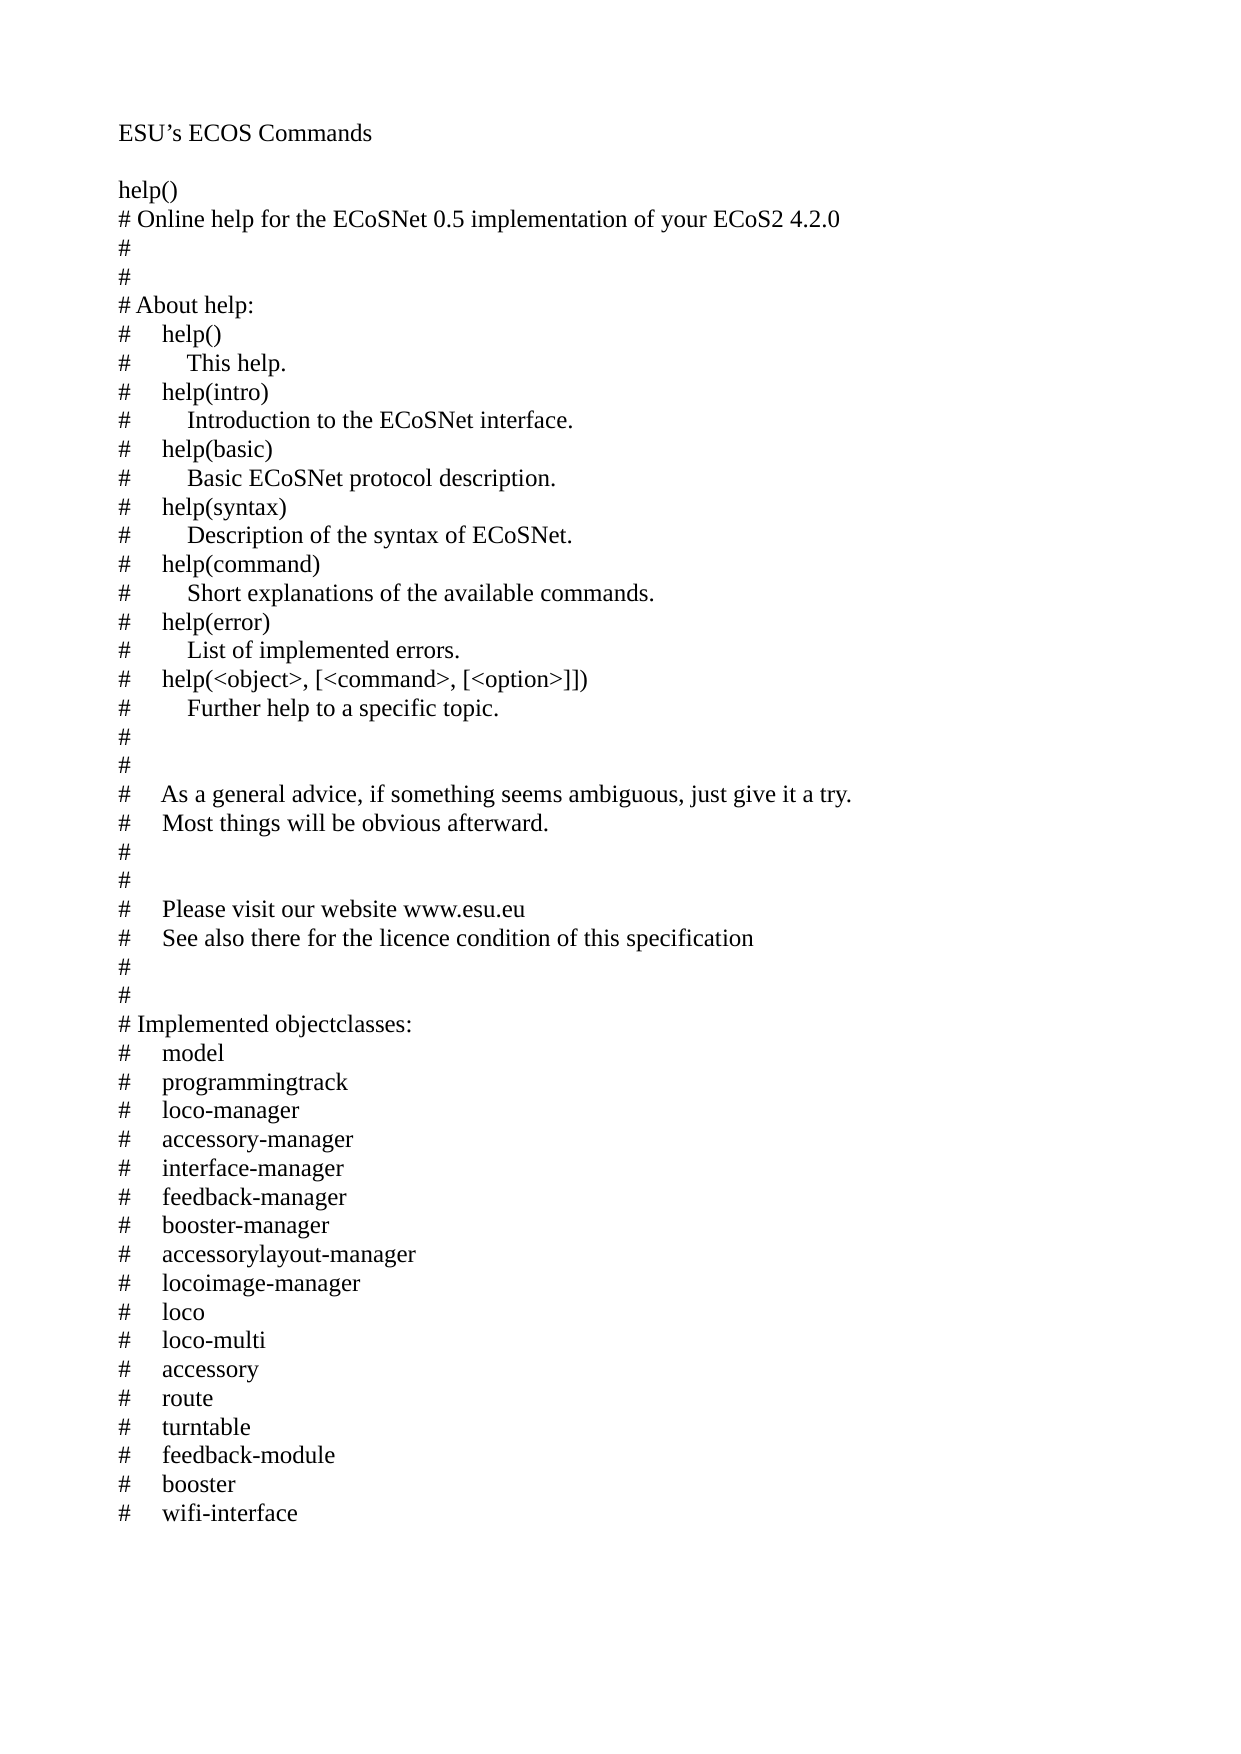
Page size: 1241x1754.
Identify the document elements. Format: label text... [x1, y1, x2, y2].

text # Short explanations of the available commands. [118, 578, 1122, 607]
text # Most things will be obvious afterward. [118, 808, 1122, 837]
text # booster [118, 1469, 1122, 1498]
text # List of implemented errors. [118, 636, 1122, 664]
text # help(command) [118, 549, 1122, 578]
text help() [118, 176, 1122, 204]
text # accessory-manager [118, 1124, 1122, 1153]
text # [118, 233, 1122, 262]
text # interface-manager [118, 1153, 1122, 1182]
text # Please visit our website www.esu.eu [118, 894, 1122, 923]
text # loco-multi [118, 1326, 1122, 1354]
text ESU’s ECOS Commands [118, 118, 1122, 147]
text # Description of the syntax of ECoSNet. [118, 521, 1122, 549]
text # help(intro) [118, 377, 1122, 406]
text # About help: [118, 291, 1122, 319]
text # [118, 866, 1122, 894]
text # help(basic) [118, 434, 1122, 463]
text # This help. [118, 348, 1122, 377]
text # loco [118, 1297, 1122, 1326]
text # model [118, 1038, 1122, 1067]
text # As a general advice, if something seems ambiguous, just give it a try. [118, 779, 1122, 808]
text # feedback-module [118, 1441, 1122, 1469]
text # See also there for the licence condition of this specification [118, 923, 1122, 952]
text # help(<object>, [<command>, [<option>]]) [118, 664, 1122, 693]
text # booster-manager [118, 1211, 1122, 1239]
text # [118, 722, 1122, 751]
text # feedback-manager [118, 1182, 1122, 1211]
text # route [118, 1383, 1122, 1412]
text # Basic ECoSNet protocol description. [118, 463, 1122, 492]
text # accessory [118, 1354, 1122, 1383]
text # [118, 751, 1122, 779]
text # [118, 262, 1122, 291]
text # help(error) [118, 607, 1122, 636]
text # loco-manager [118, 1096, 1122, 1124]
text # [118, 952, 1122, 981]
text # locoimage-manager [118, 1268, 1122, 1297]
text # help() [118, 319, 1122, 348]
text # wifi-interface [118, 1498, 1122, 1527]
text # accessorylayout-manager [118, 1239, 1122, 1268]
text # turntable [118, 1412, 1122, 1441]
text # help(syntax) [118, 492, 1122, 521]
text # Implemented objectclasses: [118, 1009, 1122, 1038]
text # programmingtrack [118, 1067, 1122, 1096]
text # [118, 837, 1122, 866]
text # Introduction to the ECoSNet interface. [118, 406, 1122, 434]
text # Further help to a specific topic. [118, 693, 1122, 722]
text # Online help for the ECoSNet 0.5 implementation of your ECoS2 4.2.0 [118, 204, 1122, 233]
text # [118, 981, 1122, 1009]
